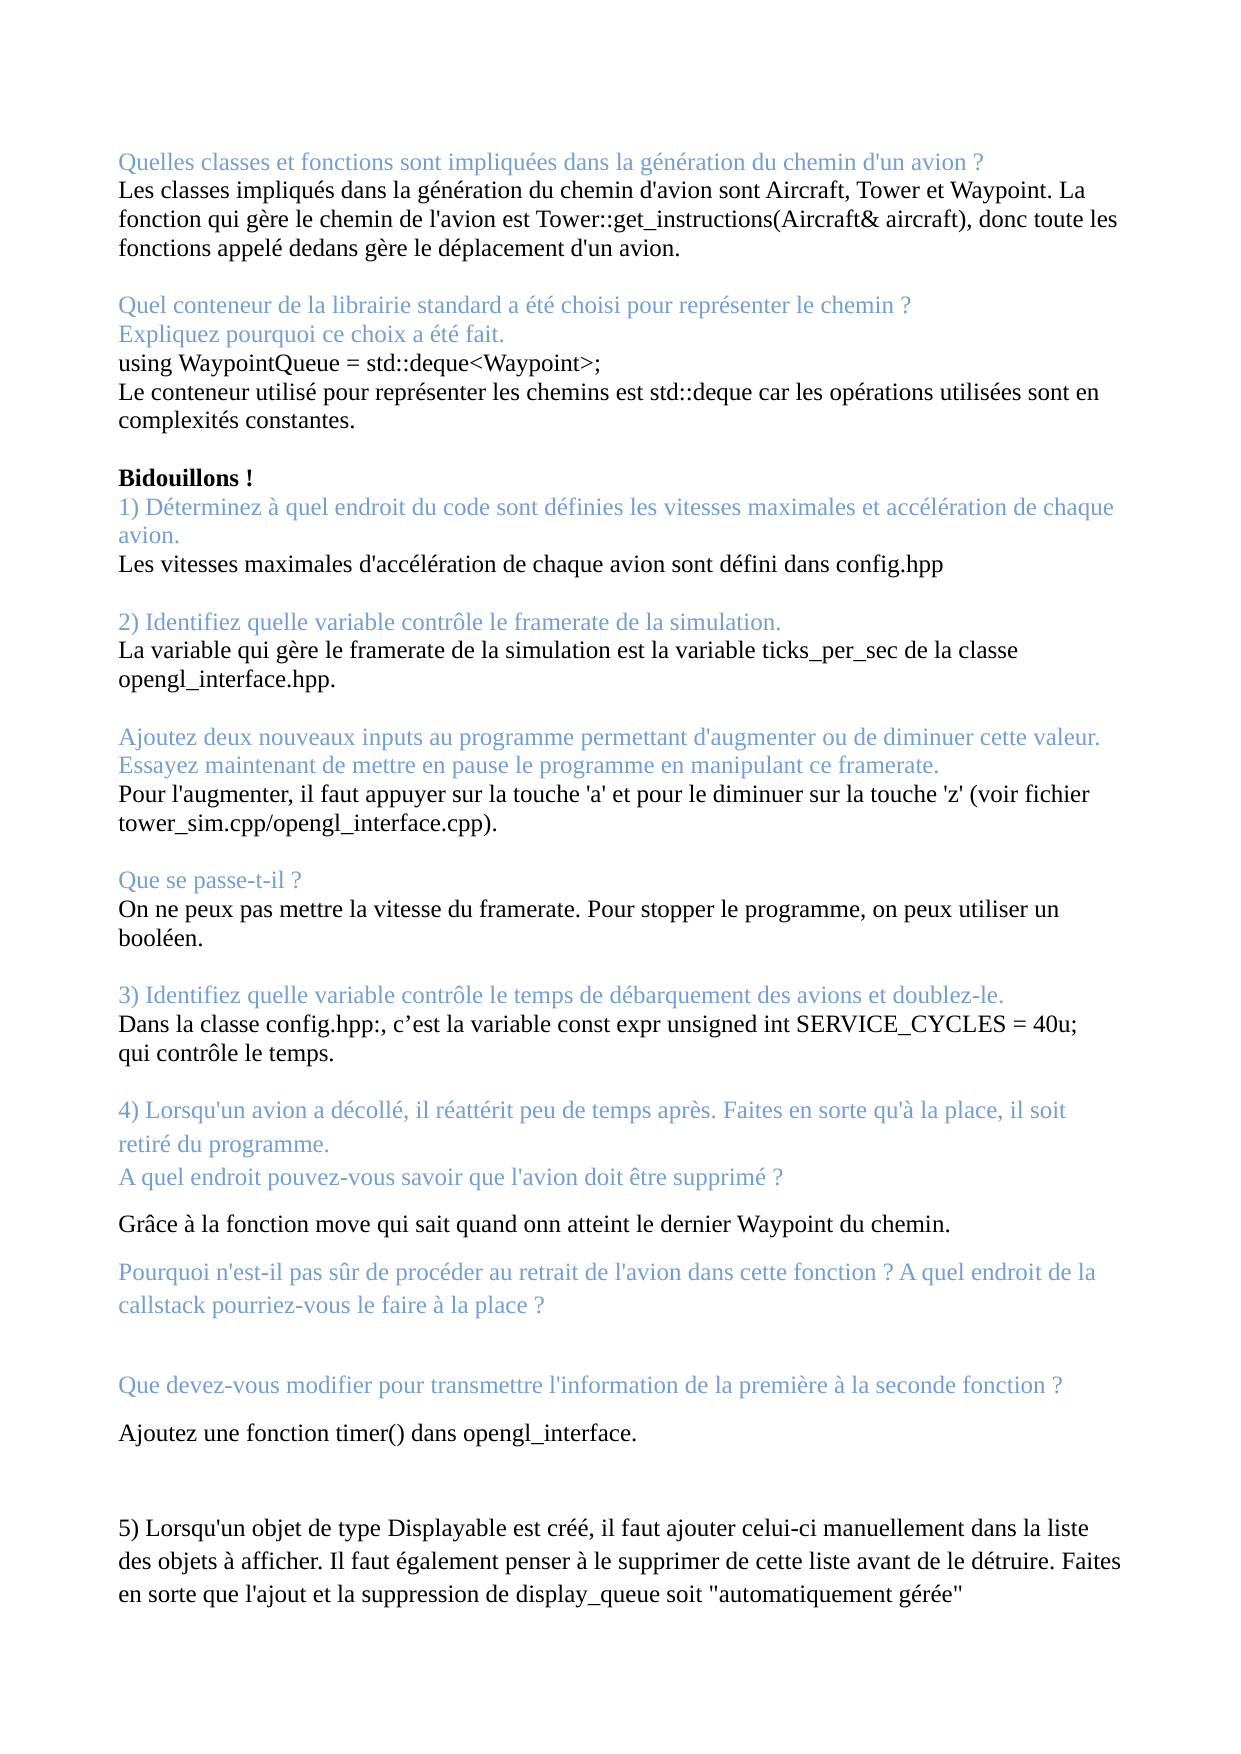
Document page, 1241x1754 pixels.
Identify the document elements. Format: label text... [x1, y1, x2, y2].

text booléen. [118, 923, 1122, 952]
text Que devez-vous modifier pour transmettre l'information de la première à la seconde fonction ? [118, 1337, 1122, 1399]
text 3) Identifiez quelle variable contrôle le temps de débarquement des avions et doublez-le. [118, 981, 1122, 1009]
text complexités constantes. [118, 406, 1122, 434]
text tower_sim.cpp/opengl_interface.cpp). [118, 808, 1122, 837]
text avion. [118, 521, 1122, 549]
text Les vitesses maximales d'accélération de chaque avion sont défini dans config.hpp [118, 549, 1122, 578]
text Quel conteneur de la librairie standard a été choisi pour représenter le chemin ? [118, 291, 1122, 319]
text fonction qui gère le chemin de l'avion est Tower::get_instructions(Aircraft& aircraft), donc toute les [118, 204, 1122, 233]
text 1) Déterminez à quel endroit du code sont définies les vitesses maximales et accélération de chaque [118, 492, 1122, 521]
text using WaypointQueue = std::deque<Waypoint>; [118, 348, 1122, 377]
text opengl_interface.hpp. [118, 664, 1122, 693]
text Expliquez pourquoi ce choix a été fait. [118, 319, 1122, 348]
text Les classes impliqués dans la génération du chemin d'avion sont Aircraft, Tower et Waypoint. La [118, 176, 1122, 204]
text 2) Identifiez quelle variable contrôle le framerate de la simulation. [118, 607, 1122, 636]
text La variable qui gère le framerate de la simulation est la variable ticks_per_sec de la classe [118, 636, 1122, 664]
text Quelles classes et fonctions sont impliquées dans la génération du chemin d'un avion ? [118, 147, 1122, 176]
text Ajoutez deux nouveaux inputs au programme permettant d'augmenter ou de diminuer cette valeur. [118, 722, 1122, 751]
text Que se passe-t-il ? [118, 866, 1122, 894]
text Le conteneur utilisé pour représenter les chemins est std::deque car les opérations utilisées sont en [118, 377, 1122, 406]
text 4) Lorsqu'un avion a décollé, il réattérit peu de temps après. Faites en sorte qu'à la place, il soit retiré du programme. A quel endroit pouvez-vous savoir que l'avion doit être supprimé ? [118, 1096, 1122, 1190]
text Essayez maintenant de mettre en pause le programme en manipulant ce framerate. [118, 751, 1122, 779]
text qui contrôle le temps. [118, 1038, 1122, 1067]
text 5) Lorsqu'un objet de type Displayable est créé, il faut ajouter celui-ci manuellement dans la liste des objets à afficher. Il faut également penser à le supprimer de cette liste avant de le détruire. Faites en sorte que l'ajout et la suppression de display_queue soit "automatiquement gérée" [118, 1513, 1122, 1608]
text Pourquoi n'est-il pas sûr de procéder au retrait de l'avion dans cette fonction ? A quel endroit de la callstack pourriez-vous le faire à la place ? [118, 1257, 1122, 1319]
text fonctions appelé dedans gère le déplacement d'un avion. [118, 233, 1122, 262]
text Dans la classe config.hpp:, c’est la variable const expr unsigned int SERVICE_CYCLES = 40u; [118, 1009, 1122, 1038]
text Grâce à la fonction move qui sait quand onn atteint le dernier Waypoint du chemin. [118, 1209, 1122, 1238]
text Pour l'augmenter, il faut appuyer sur la touche 'a' et pour le diminuer sur la touche 'z' (voir fichier [118, 779, 1122, 808]
text Ajoutez une fonction timer() dans opengl_interface. [118, 1418, 1122, 1447]
text On ne peux pas mettre la vitesse du framerate. Pour stopper le programme, on peux utiliser un [118, 894, 1122, 923]
text Bidouillons ! [118, 463, 1122, 492]
